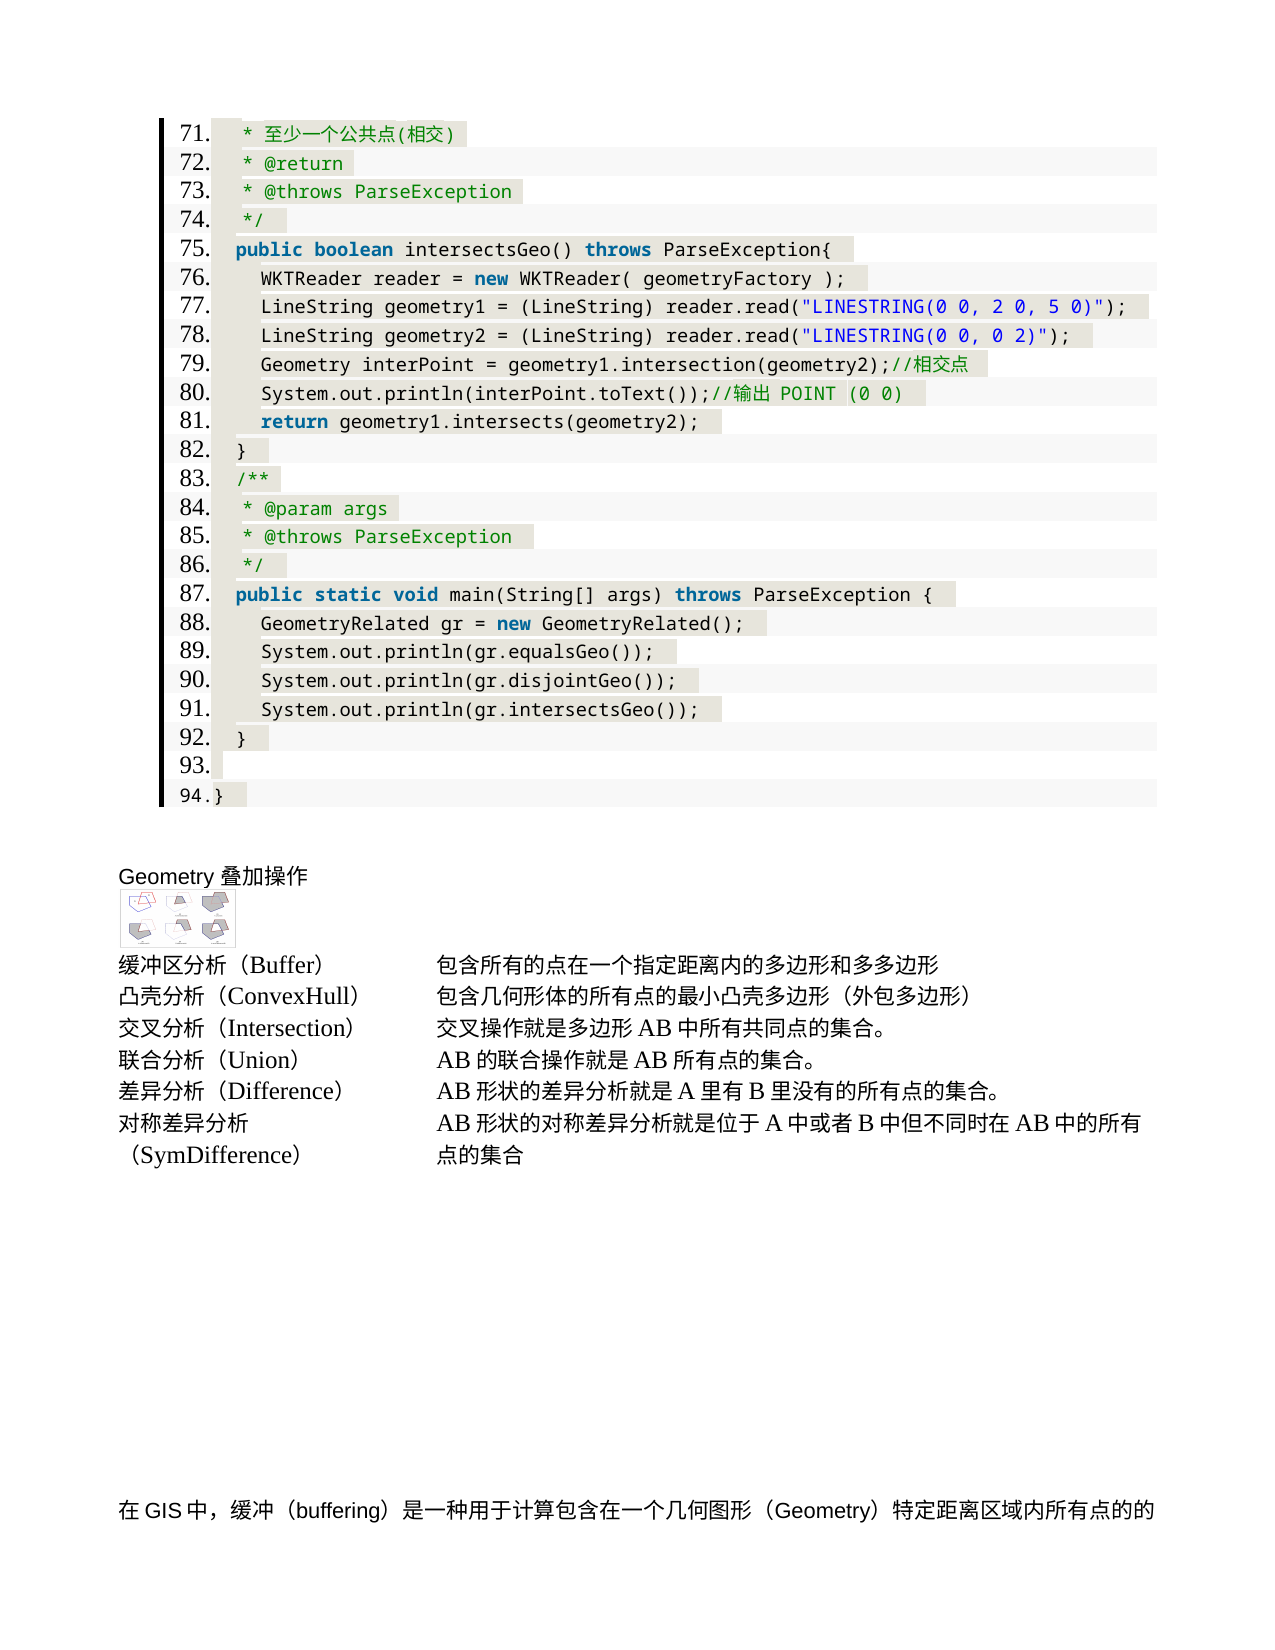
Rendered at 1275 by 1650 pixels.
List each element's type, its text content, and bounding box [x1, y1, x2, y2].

table_cell AB形状的对称差异分析就是位于A中或者B中但不同时在AB中的所有点的集合 [436, 1106, 1157, 1169]
table_cell 差异分析（Difference） [118, 1074, 436, 1106]
list LineString geometry2 = (LineString) reader.read("LINESTRING(0 0, 0 2)"); [164, 319, 1157, 348]
list } [164, 722, 1157, 751]
list System.out.println(gr.disjointGeo()); [164, 664, 1157, 693]
list } [164, 434, 1157, 463]
table_cell 对称差异分析（SymDifference） [118, 1106, 436, 1169]
list * @param args [164, 492, 1157, 521]
list * 至少一个公共点(相交) [164, 118, 1157, 147]
list LineString geometry1 = (LineString) reader.read("LINESTRING(0 0, 2 0, 5 0)"); [164, 291, 1157, 319]
table_cell 交叉分析（Intersection） [118, 1011, 436, 1043]
table_cell 交叉操作就是多边形AB中所有共同点的集合。 [436, 1011, 1157, 1043]
table_header 缓冲区分析（Buffer） [118, 948, 436, 979]
list * @throws ParseException [164, 521, 1157, 549]
table_cell 联合分析（Union） [118, 1043, 436, 1074]
list Geometry interPoint = geometry1.intersection(geometry2);//相交点 [164, 348, 1157, 377]
table_cell AB的联合操作就是AB所有点的集合。 [436, 1043, 1157, 1074]
table_cell AB形状的差异分析就是A里有B里没有的所有点的集合。 [436, 1074, 1157, 1106]
list System.out.println(gr.intersectsGeo()); [164, 693, 1157, 722]
list */ [164, 549, 1157, 578]
list public boolean intersectsGeo() throws ParseException{ [164, 233, 1157, 262]
list GeometryRelated gr = new GeometryRelated(); [164, 607, 1157, 636]
list */ [164, 204, 1157, 233]
table_cell 凸壳分析（ConvexHull） [118, 979, 436, 1011]
list } [164, 779, 1157, 807]
list System.out.println(interPoint.toText());//输出 POINT (0 0) [164, 377, 1157, 406]
list return geometry1.intersects(geometry2); [164, 406, 1157, 434]
list WKTReader reader = new WKTReader( geometryFactory ); [164, 262, 1157, 291]
text Geometry 叠加操作 [118, 807, 1157, 889]
table_cell 包含几何形体的所有点的最小凸壳多边形（外包多边形） [436, 979, 1157, 1011]
picture [118, 888, 237, 948]
list public static void main(String[] args) throws ParseException { [164, 578, 1157, 607]
table_header 包含所有的点在一个指定距离内的多边形和多多边形 [436, 948, 1157, 979]
list /** [164, 463, 1157, 492]
list * @return [164, 147, 1157, 176]
list System.out.println(gr.equalsGeo()); [164, 636, 1157, 664]
list * @throws ParseException [164, 176, 1157, 204]
text 在GIS中，缓冲（buffering）是一种用于计算包含在一个几何图形（Geometry）特定距离区域内所有点的的 [118, 1482, 1157, 1523]
